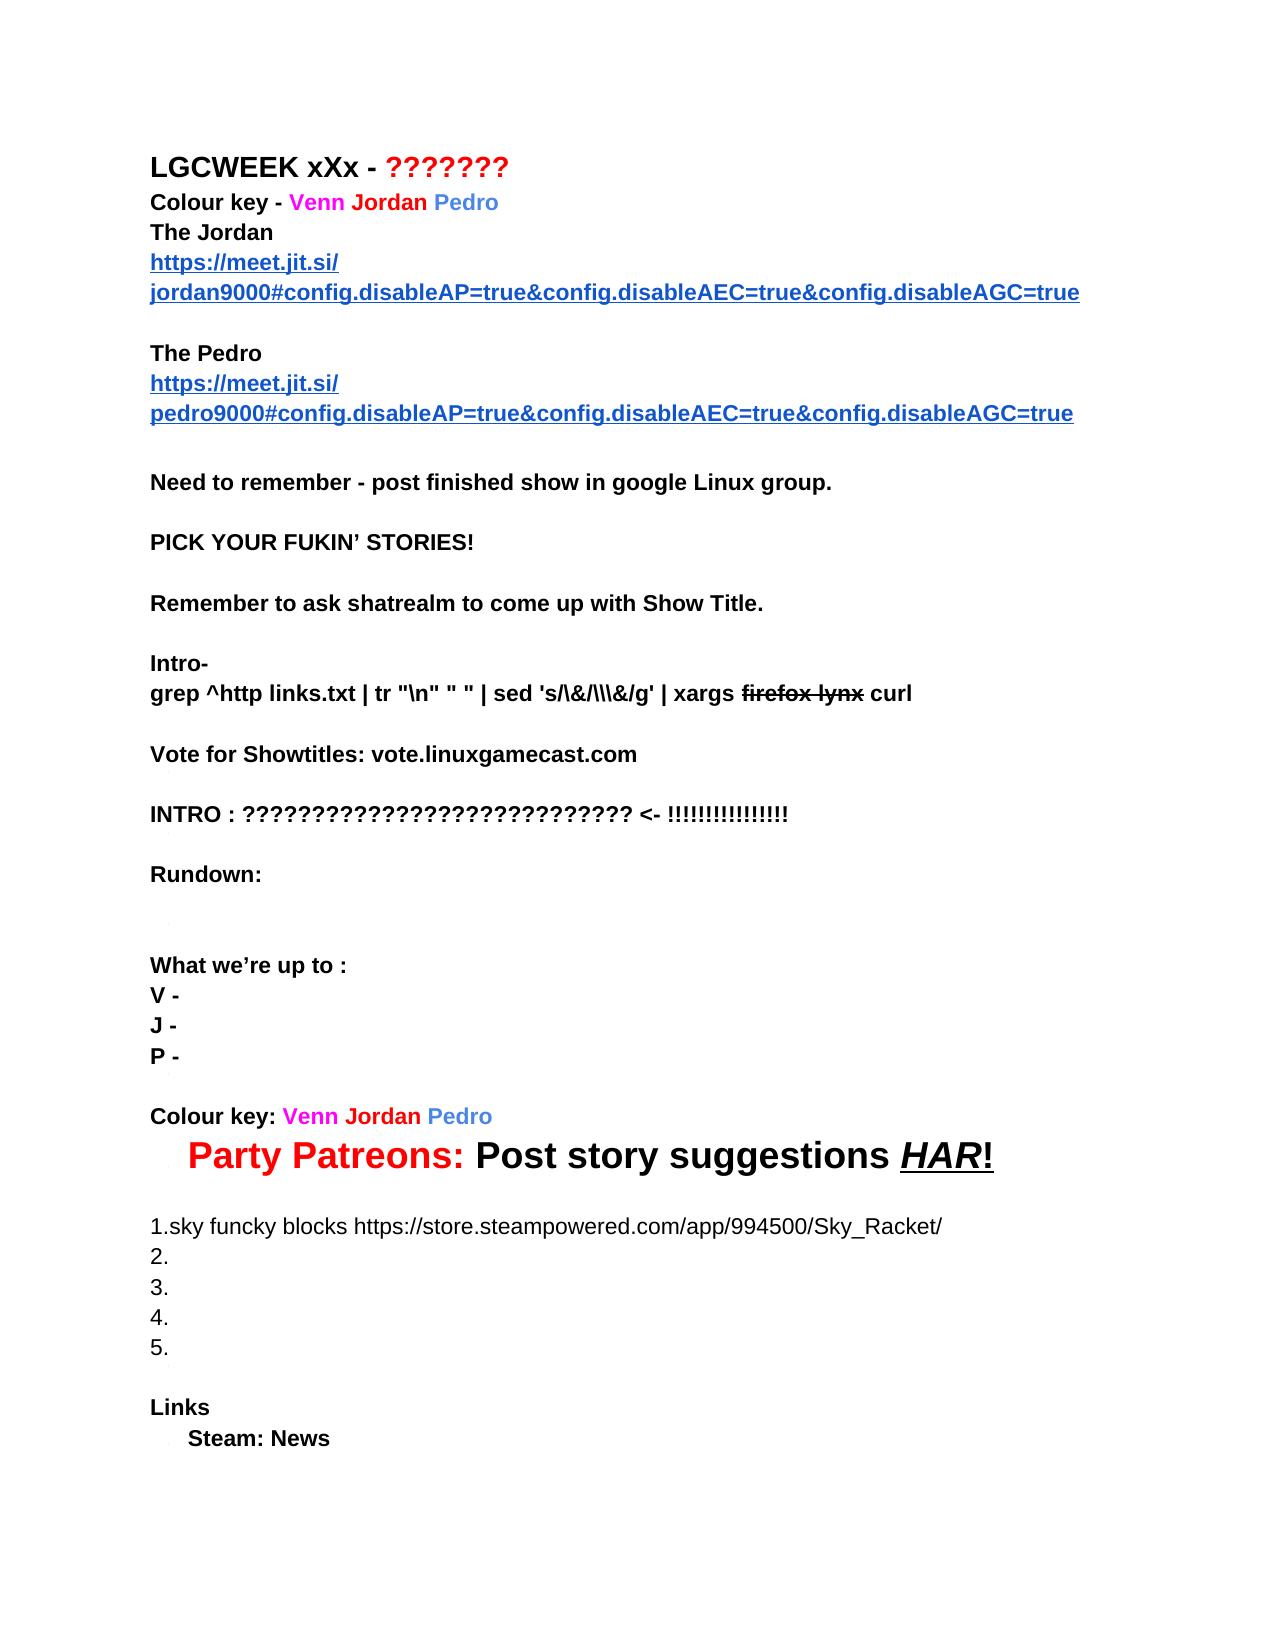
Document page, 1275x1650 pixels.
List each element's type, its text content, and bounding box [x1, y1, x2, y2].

text INTRO : ???????????????????????????? <- !!!!!!!!!!!!!!!! [150, 801, 1125, 827]
text https://meet.jit.si/pedro9000#config.disableAP=true&config.disableAEC=true&config.disableAGC=true [150, 370, 1125, 426]
text Intro- [150, 650, 1125, 676]
text Party Patreons: Post story suggestions HAR! [150, 1133, 1125, 1176]
text Colour key - Venn Jordan Pedro [150, 188, 1125, 215]
text V - [150, 982, 1125, 1009]
text https://meet.jit.si/jordan9000#config.disableAP=true&config.disableAEC=true&config.disableAGC=true [150, 249, 1125, 306]
text Need to remember - post finished show in google Linux group. [150, 469, 1125, 495]
text Remember to ask shatrealm to come up with Show Title. [150, 589, 1125, 616]
text PICK YOUR FUKIN’ STORIES! [150, 529, 1125, 556]
text J - [150, 1012, 1125, 1039]
text The Jordan [150, 219, 1125, 245]
text Links [150, 1394, 1125, 1421]
text 4. [150, 1304, 1125, 1330]
text grep ^http links.txt | tr "\n" " " | sed 's/\&/\\\&/g' | xargs firefox lynx curl [150, 680, 1125, 707]
text LGCWEEK xXx - ??????? [150, 150, 1125, 183]
text 2. [150, 1243, 1125, 1270]
text 1.sky funcky blocks https://store.steampowered.com/app/994500/Sky_Racket/ [150, 1213, 1125, 1239]
text 3. [150, 1273, 1125, 1300]
text What we’re up to : [150, 952, 1125, 978]
text Colour key: Venn Jordan Pedro [150, 1103, 1125, 1129]
text Vote for Showtitles: vote.linuxgamecast.com [150, 741, 1125, 767]
text 5. [150, 1334, 1125, 1360]
text Rundown: [150, 861, 1125, 888]
text P - [150, 1043, 1125, 1069]
text Steam: News [150, 1424, 1125, 1451]
text The Pedro [150, 339, 1125, 366]
